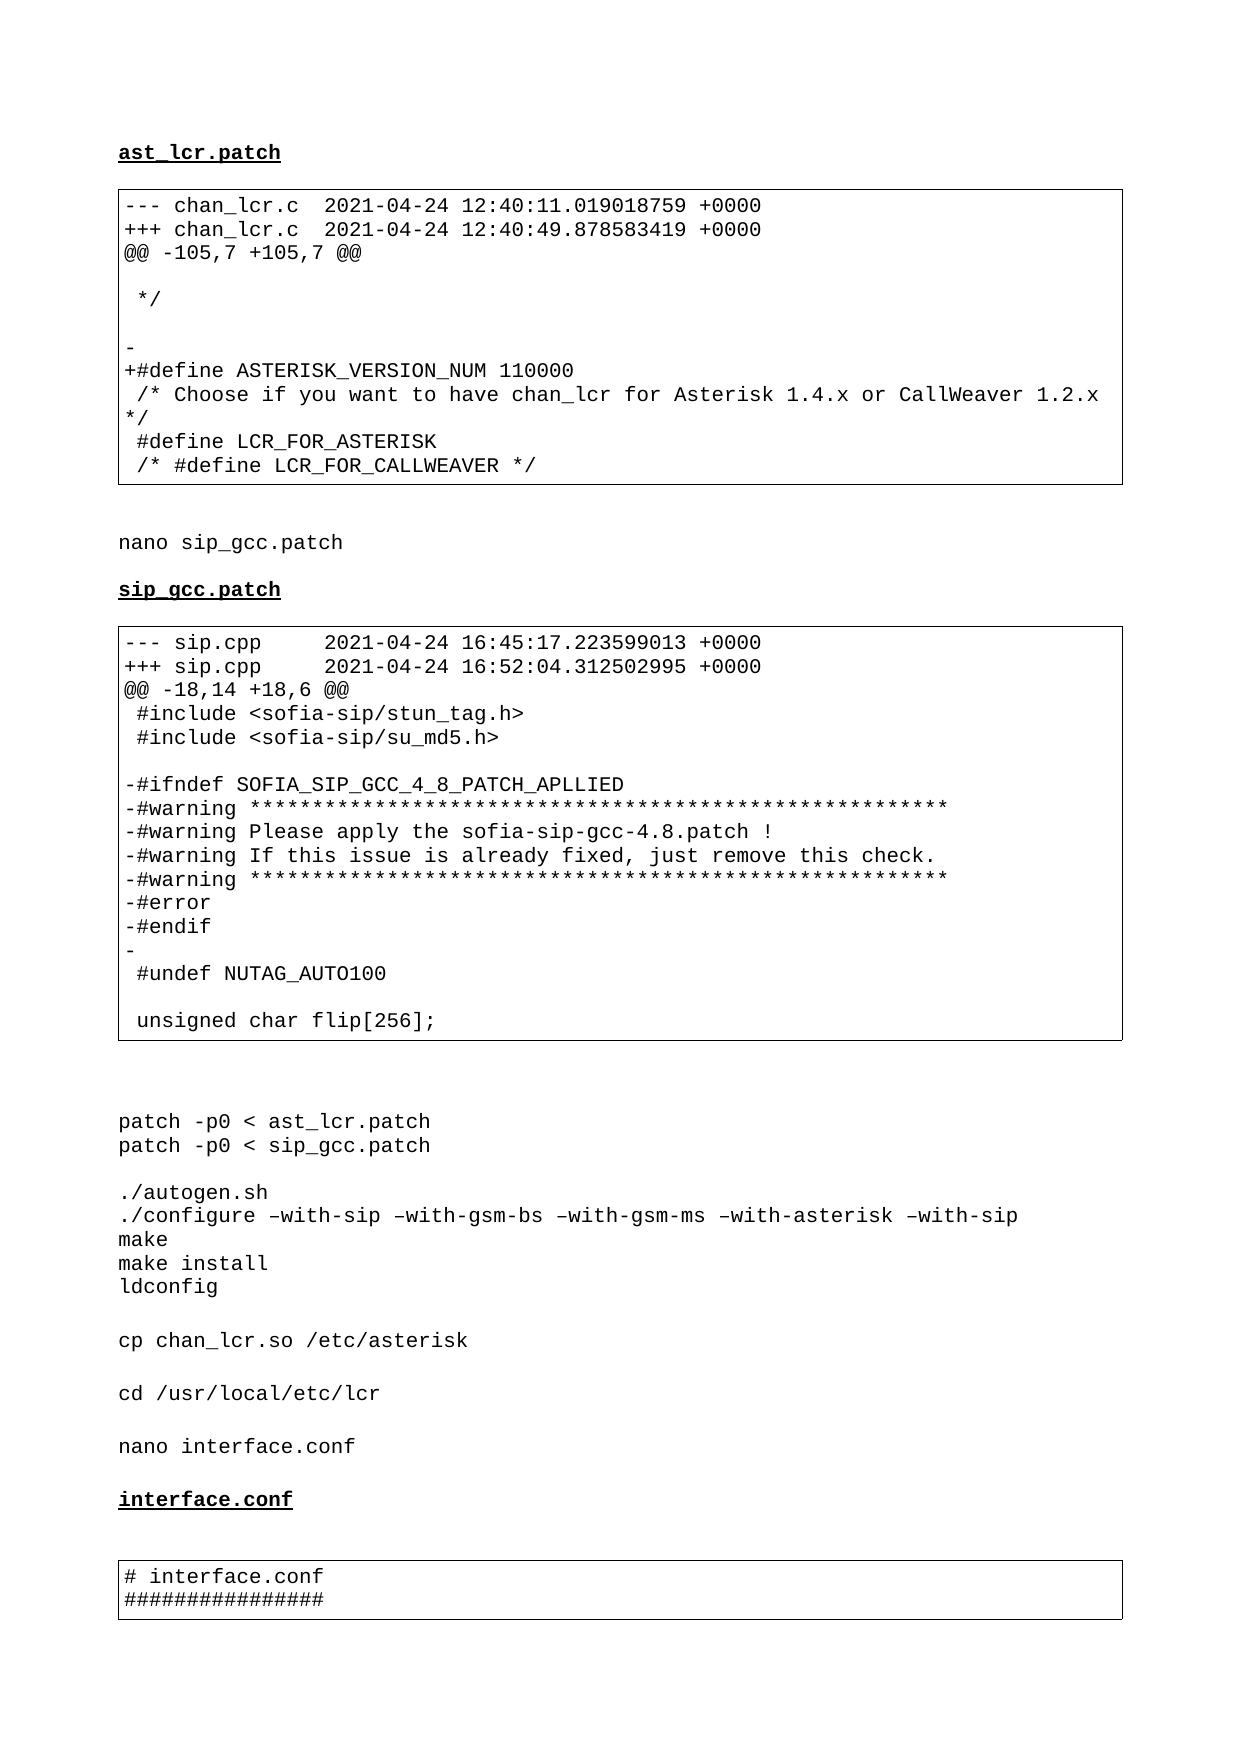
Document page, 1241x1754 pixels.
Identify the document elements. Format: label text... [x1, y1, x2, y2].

text patch -p0 < sip_gcc.patch [118, 1134, 1122, 1158]
text ./autogen.sh [118, 1182, 1122, 1206]
text ./configure –with-sip –with-gsm-bs –with-gsm-ms –with-asterisk –with-sip [118, 1206, 1122, 1229]
table_header --- sip.cpp 2021-04-24 16:45:17.223599013 +0000 +++ sip.cpp 2021-04-24 16:52:04.312502995 +0000 @@ -18,14 +18,6 @@ #include <sofia-sip/stun_tag.h> #include <sofia-sip/su_md5.h> -#ifndef SOFIA_SIP_GCC_4_8_PATCH_APLLIED -#warning ******************************************************** -#warning Please apply the sofia-sip-gcc-4.8.patch ! -#warning If this issue is already fixed, just remove this check. -#warning ******************************************************** -#error -#endif - #undef NUTAG_AUTO100 unsigned char flip[256]; [119, 627, 1122, 1040]
text nano interface.conf [118, 1436, 1122, 1459]
text make [118, 1229, 1122, 1253]
text ldconfig [118, 1276, 1122, 1300]
text cd /usr/local/etc/lcr [118, 1383, 1122, 1406]
text patch -p0 < ast_lcr.patch [118, 1111, 1122, 1134]
text nano sip_gcc.patch [118, 532, 1122, 555]
text make install [118, 1253, 1122, 1276]
text cp chan_lcr.so /etc/asterisk [118, 1329, 1122, 1353]
table_header --- chan_lcr.c 2021-04-24 12:40:11.019018759 +0000 +++ chan_lcr.c 2021-04-24 12:40:49.878583419 +0000 @@ -105,7 +105,7 @@ */ - +#define ASTERISK_VERSION_NUM 110000 /* Choose if you want to have chan_lcr for Asterisk 1.4.x or CallWeaver 1.2.x */ #define LCR_FOR_ASTERISK /* #define LCR_FOR_CALLWEAVER */ [119, 190, 1122, 484]
text interface.conf [118, 1489, 1122, 1513]
text ast_lcr.patch [118, 142, 1122, 165]
table_header # interface.conf ################ [119, 1561, 1122, 1619]
text sip_gcc.patch [118, 579, 1122, 603]
